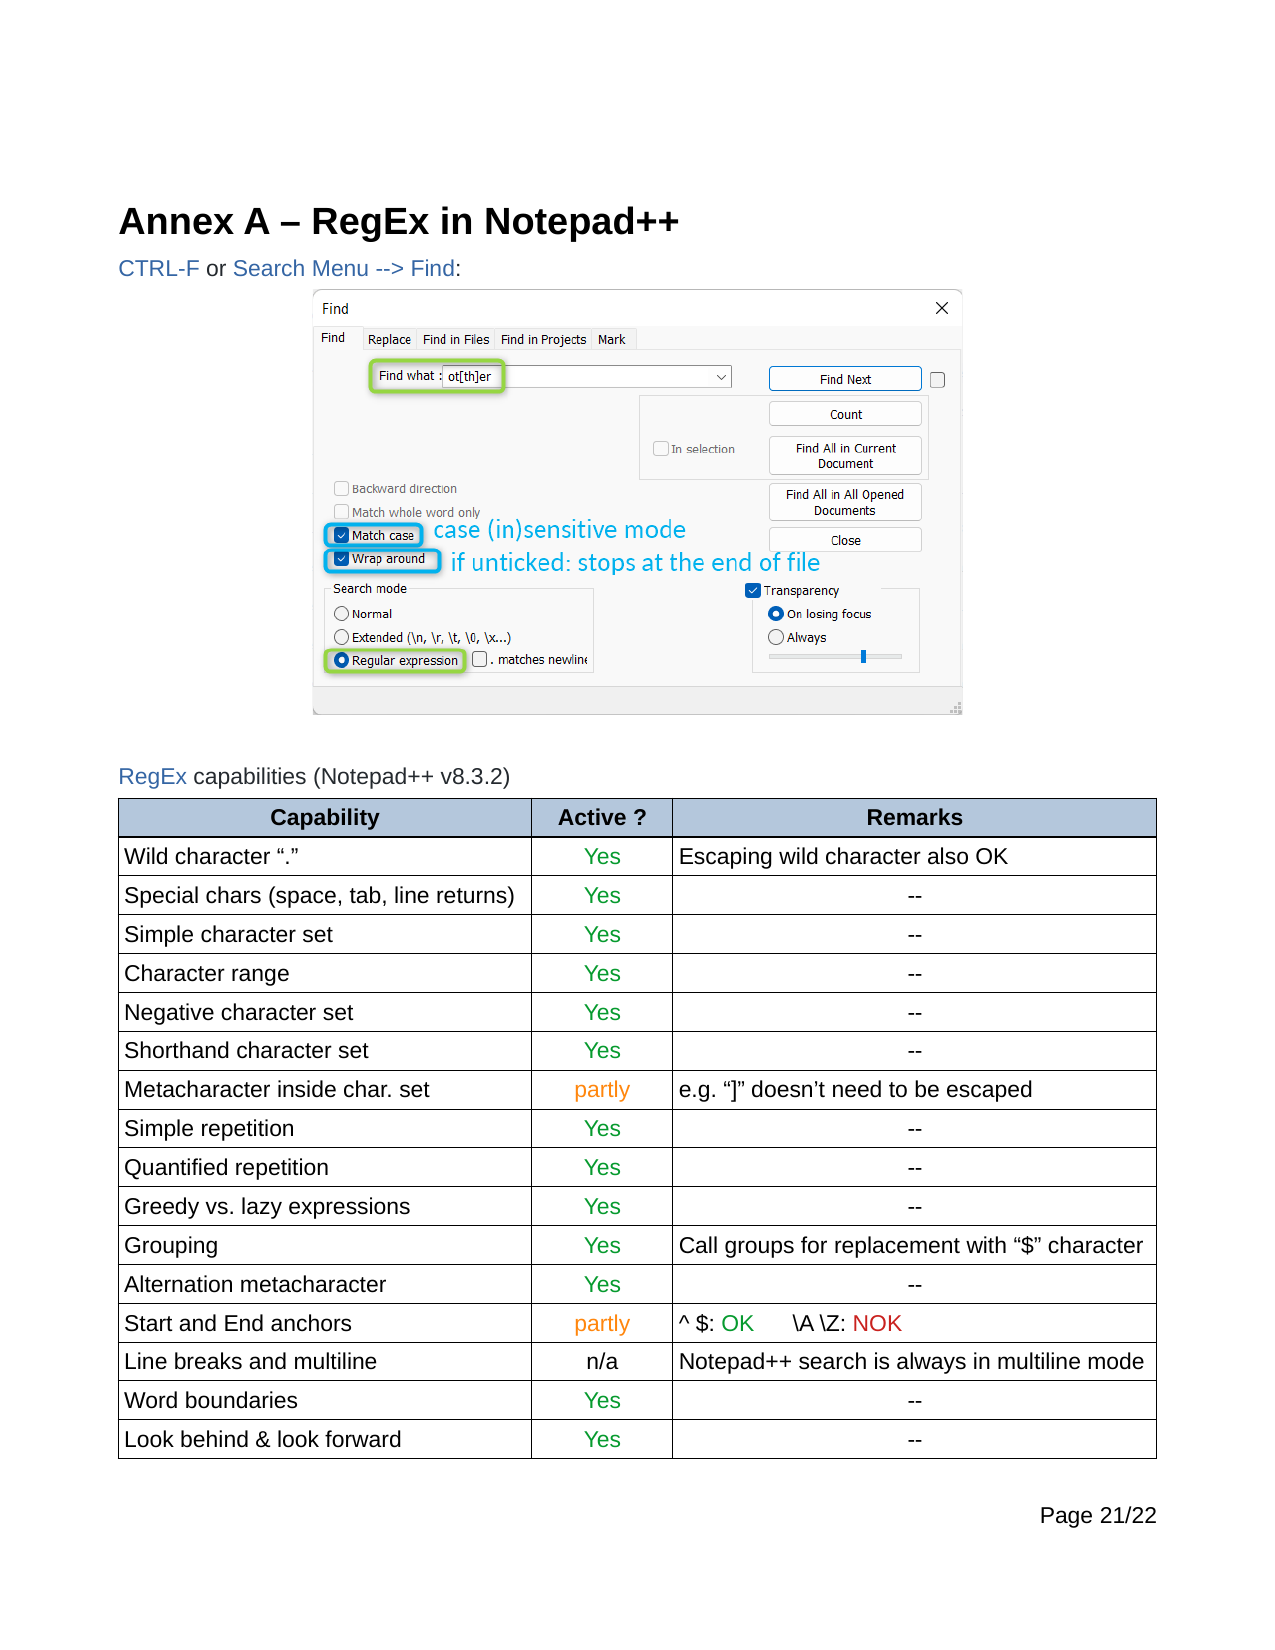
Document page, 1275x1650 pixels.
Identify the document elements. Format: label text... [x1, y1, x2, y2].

table_header Remarks [673, 799, 1156, 836]
table_cell -- [673, 1381, 1156, 1419]
table_cell Simple repetition [119, 1110, 531, 1147]
table_cell e.g. “]” doesn’t need to be escaped [673, 1071, 1156, 1108]
table_cell Special chars (space, tab, line returns) [119, 876, 531, 914]
table_cell Look behind & look forward [119, 1420, 531, 1458]
table_cell Metacharacter inside char. set [119, 1071, 531, 1108]
table_header Active ? [532, 799, 672, 836]
table_cell Yes [532, 1226, 672, 1264]
table_cell Simple character set [119, 915, 531, 953]
table_cell partly [532, 1071, 672, 1108]
table_cell Yes [532, 1148, 672, 1186]
table_cell Start and End anchors [119, 1304, 531, 1342]
table_cell -- [673, 993, 1156, 1031]
table_cell Escaping wild character also OK [673, 838, 1156, 875]
table_cell Yes [532, 954, 672, 992]
table_cell Call groups for replacement with “$” character [673, 1226, 1156, 1264]
subtitle RegEx capabilities (Notepad++ v8.3.2) [118, 763, 1157, 790]
table_header Capability [119, 799, 531, 836]
table_cell Shorthand character set [119, 1032, 531, 1069]
table_cell Yes [532, 915, 672, 953]
table_cell Yes [532, 1420, 672, 1458]
table_cell Greedy vs. lazy expressions [119, 1187, 531, 1225]
table_cell Grouping [119, 1226, 531, 1264]
table_cell Line breaks and multiline [119, 1343, 531, 1380]
subtitle CTRL-F or Search Menu --> Find: [118, 255, 1157, 281]
table_cell -- [673, 876, 1156, 914]
table_cell Yes [532, 1381, 672, 1419]
table_cell Word boundaries [119, 1381, 531, 1419]
table_cell Yes [532, 1032, 672, 1069]
table_cell Yes [532, 1110, 672, 1147]
table_cell Wild character “.” [119, 838, 531, 875]
table_cell -- [673, 1265, 1156, 1303]
table_cell Quantified repetition [119, 1148, 531, 1186]
table_cell n/a [532, 1343, 672, 1380]
table_cell ^ $: OK \A \Z: NOK [673, 1304, 1156, 1342]
table_cell -- [673, 954, 1156, 992]
table_cell -- [673, 915, 1156, 953]
table_cell Yes [532, 1187, 672, 1225]
table_cell Alternation metacharacter [119, 1265, 531, 1303]
table_cell Notepad++ search is always in multiline mode [673, 1343, 1156, 1380]
table_cell -- [673, 1148, 1156, 1186]
picture [312, 289, 963, 715]
subtitle Annex A – RegEx in Notepad++ [118, 199, 1157, 243]
table_cell Yes [532, 1265, 672, 1303]
table_cell -- [673, 1110, 1156, 1147]
table_cell Yes [532, 876, 672, 914]
table_cell -- [673, 1187, 1156, 1225]
table_cell partly [532, 1304, 672, 1342]
table_cell -- [673, 1420, 1156, 1458]
table_cell Negative character set [119, 993, 531, 1031]
table_cell -- [673, 1032, 1156, 1069]
table_cell Yes [532, 838, 672, 875]
table_cell Character range [119, 954, 531, 992]
table_cell Yes [532, 993, 672, 1031]
